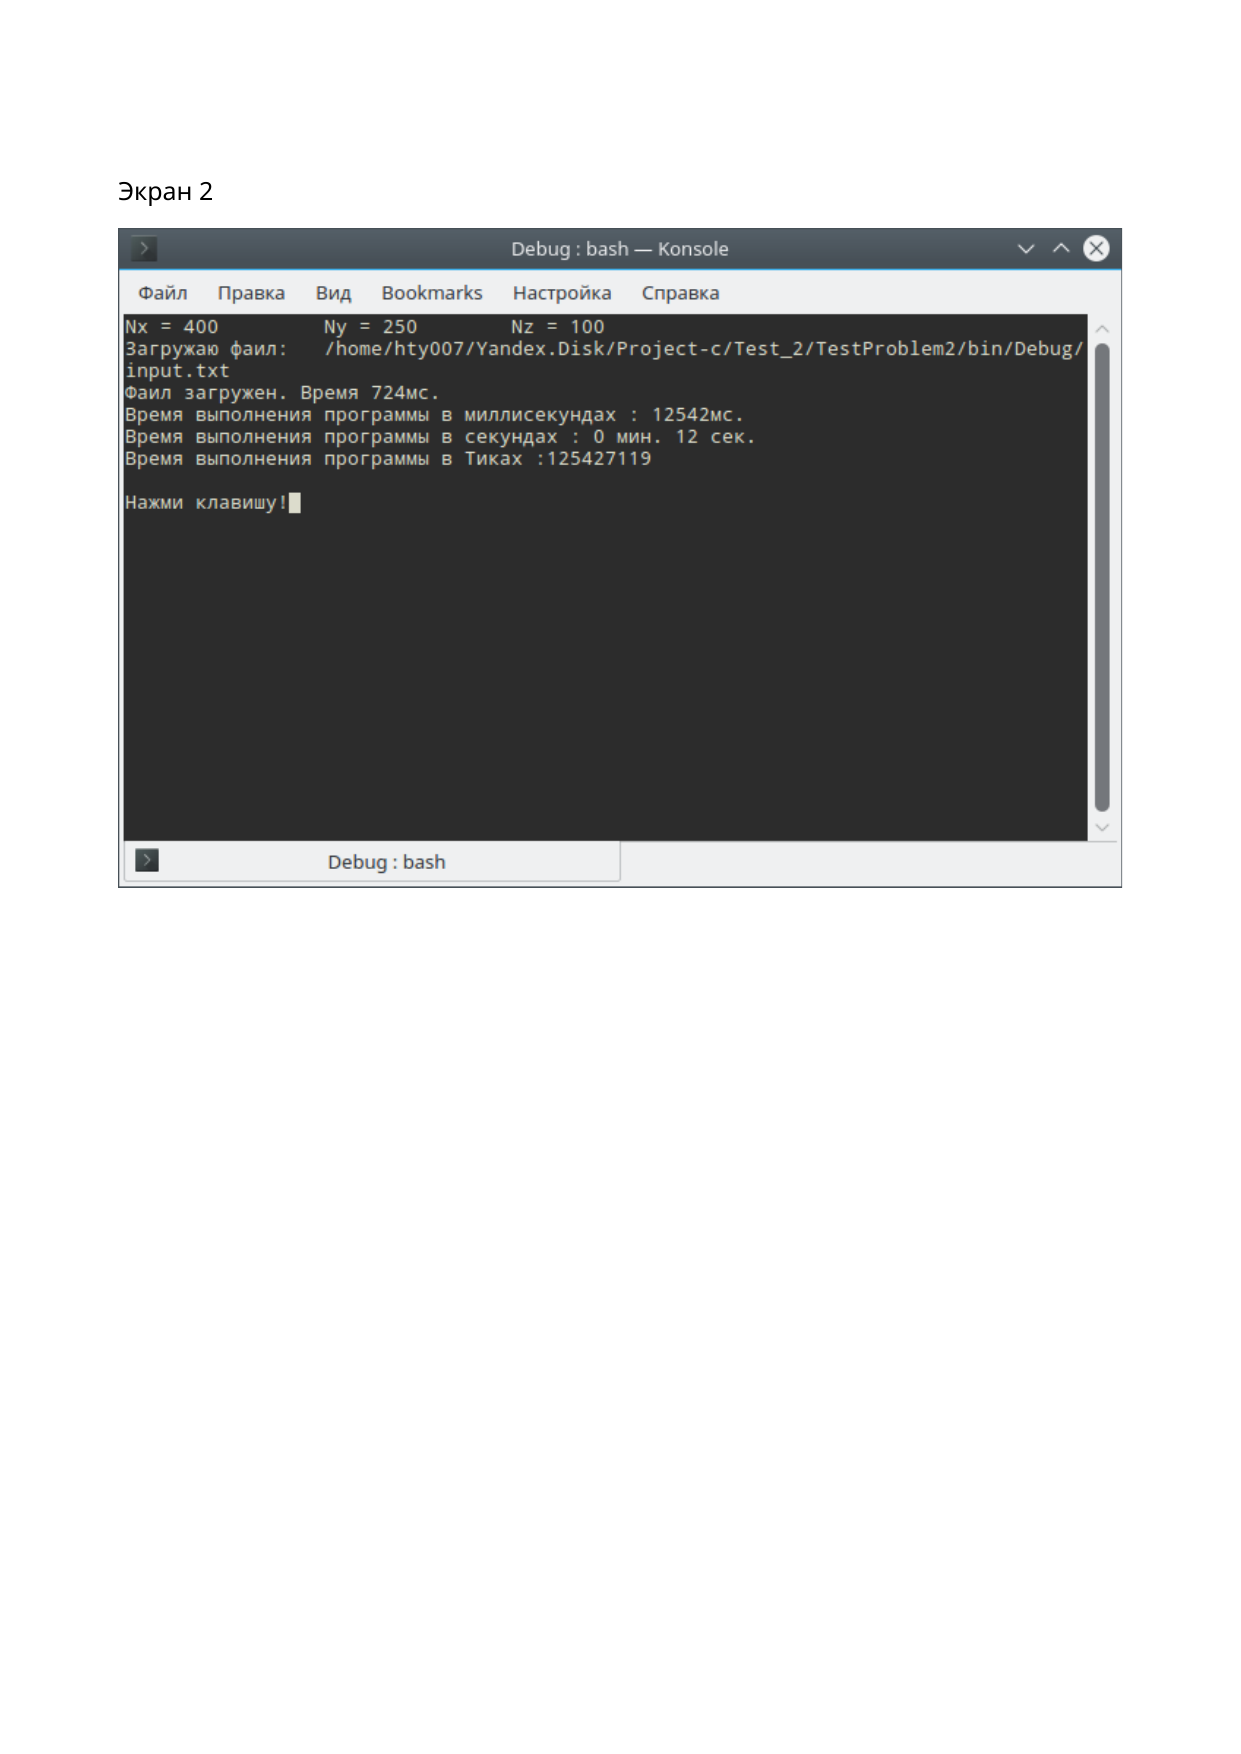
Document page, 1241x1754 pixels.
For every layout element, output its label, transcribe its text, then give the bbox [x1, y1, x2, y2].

picture [118, 228, 1123, 888]
text Экран 2 [118, 173, 1122, 208]
